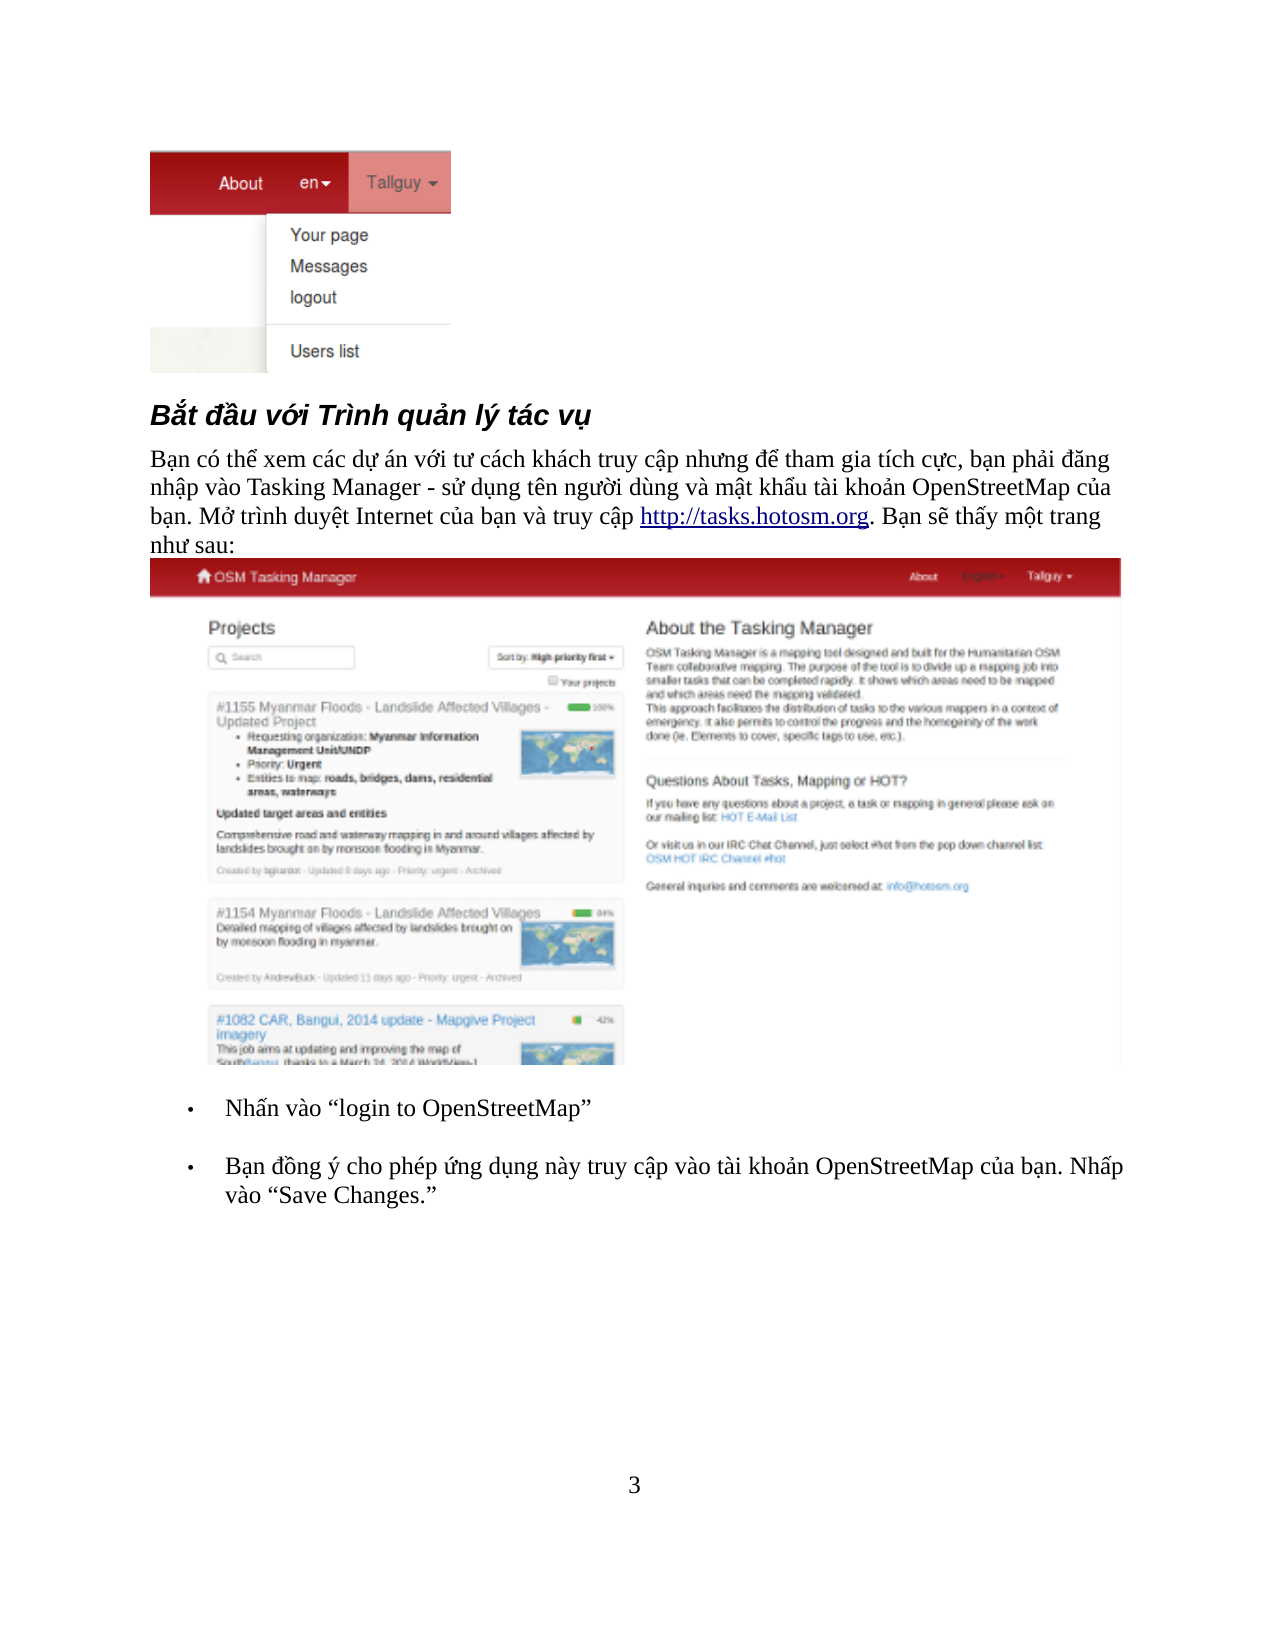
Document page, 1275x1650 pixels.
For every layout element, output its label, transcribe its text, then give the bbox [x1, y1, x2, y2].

list Bạn đồng ý cho phép ứng dụng này truy cập vào tài khoản OpenStreetMap của bạn. Nhấp vào “Save Changes.” [187, 1151, 1125, 1208]
picture [150, 150, 451, 373]
list Nhấn vào “login to OpenStreetMap” [187, 1093, 1125, 1151]
picture [150, 558, 1122, 1065]
subtitle Bắt đầu với Trình quản lý tác vụ [150, 398, 1125, 431]
text Bạn có thể xem các dự án với tư cách khách truy cập nhưng để tham gia tích cực, bạn phải đăng nhập vào Tasking Manager - sử dụng tên người dùng và mật khẩu tài khoản OpenStreetMap của bạn. Mở trình duyệt Internet của bạn và truy cập http://tasks.hotosm.org. Bạn sẽ thấy một trang như sau: [150, 444, 1125, 559]
